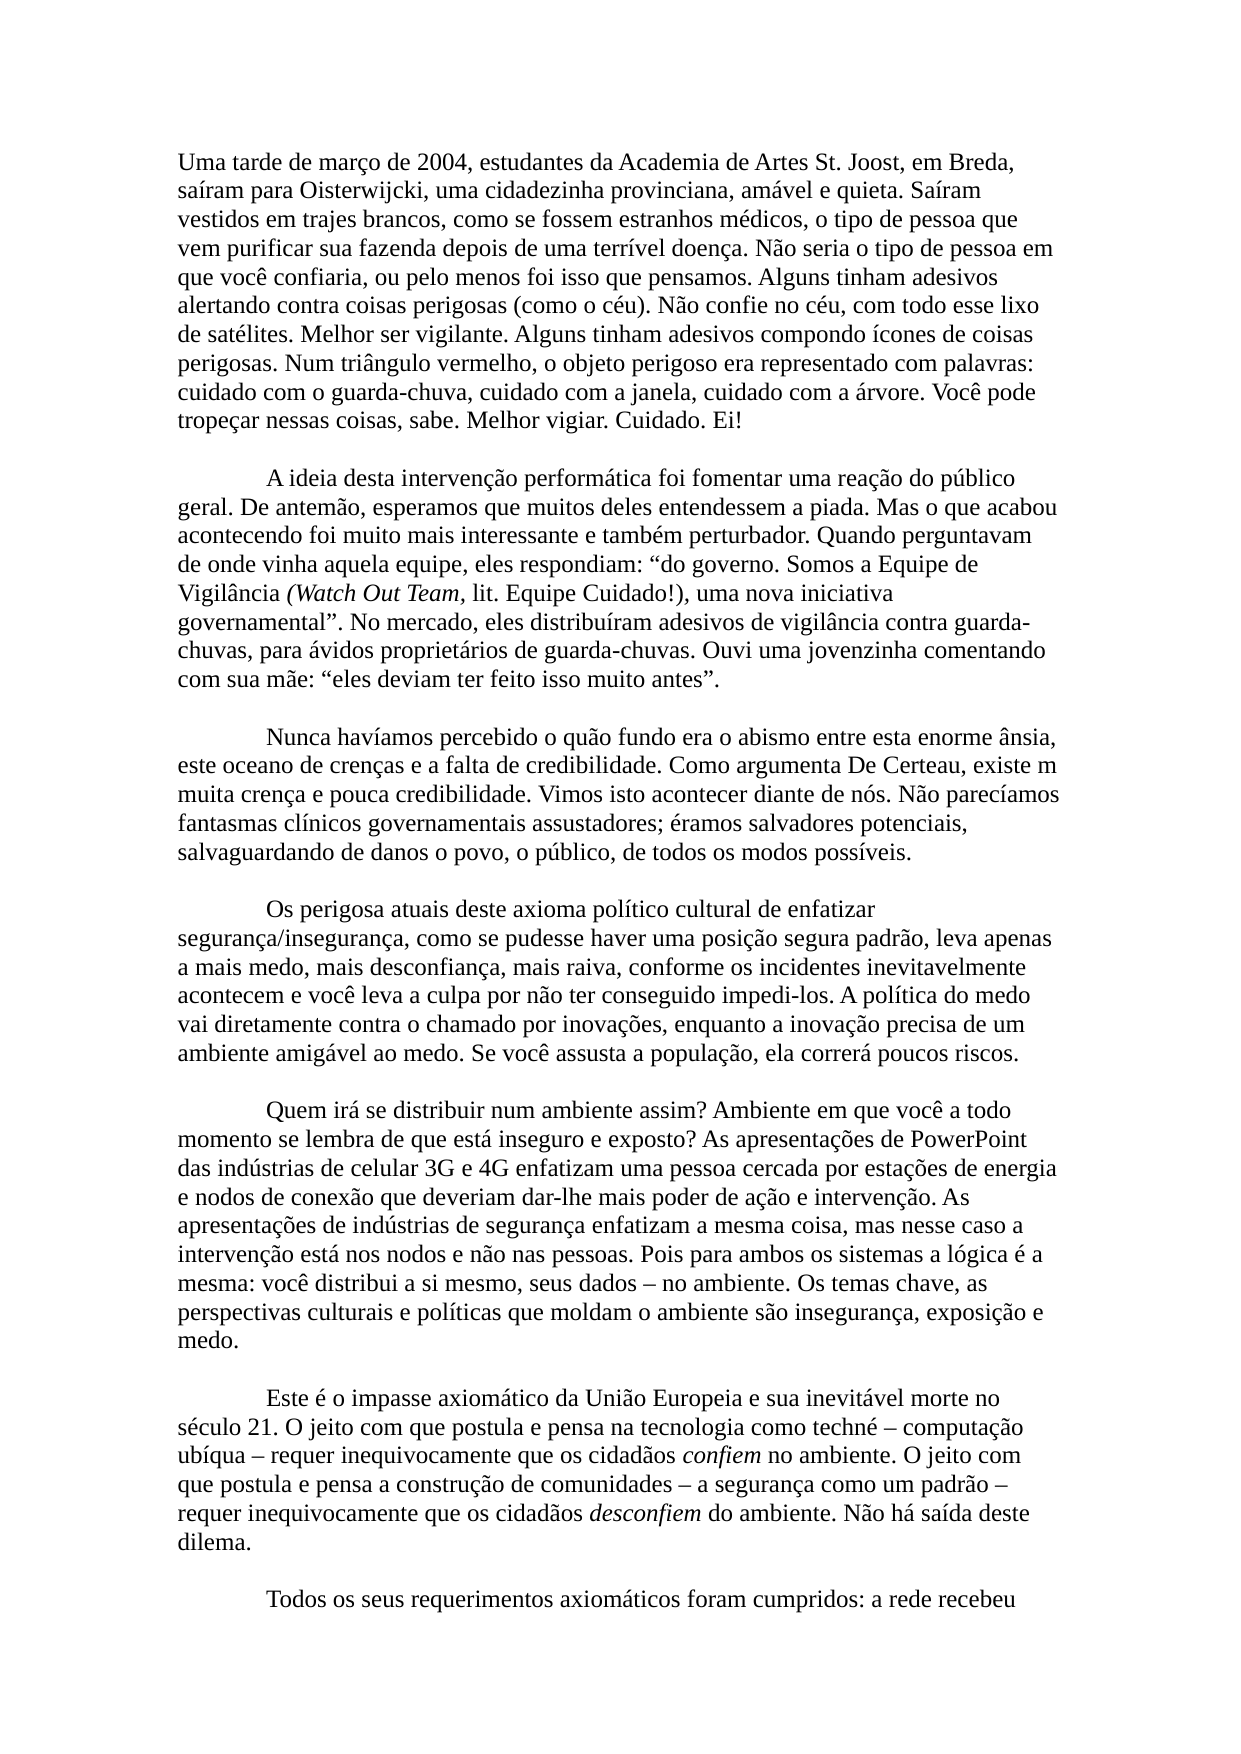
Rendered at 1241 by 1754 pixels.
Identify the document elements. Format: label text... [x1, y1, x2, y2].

text Quem irá se distribuir num ambiente assim? Ambiente em que você a todo momento se lembra de que está inseguro e exposto? As apresentações de PowerPoint das indústrias de celular 3G e 4G enfatizam uma pessoa cercada por estações de energia e nodos de conexão que deveriam dar-lhe mais poder de ação e intervenção. As apresentações de indústrias de segurança enfatizam a mesma coisa, mas nesse caso a intervenção está nos nodos e não nas pessoas. Pois para ambos os sistemas a lógica é a mesma: você distribui a si mesmo, seus dados – no ambiente. Os temas chave, as perspectivas culturais e políticas que moldam o ambiente são insegurança, exposição e medo. [177, 1096, 1061, 1354]
text Os perigosa atuais deste axioma político cultural de enfatizar segurança/insegurança, como se pudesse haver uma posição segura padrão, leva apenas a mais medo, mais desconfiança, mais raiva, conforme os incidentes inevitavelmente acontecem e você leva a culpa por não ter conseguido impedi-los. A política do medo vai diretamente contra o chamado por inovações, enquanto a inovação precisa de um ambiente amigável ao medo. Se você assusta a população, ela correrá poucos riscos. [177, 894, 1061, 1067]
text A ideia desta intervenção performática foi fomentar uma reação do público geral. De antemão, esperamos que muitos deles entendessem a piada. Mas o que acabou acontecendo foi muito mais interessante e também perturbador. Quando perguntavam de onde vinha aquela equipe, eles respondiam: “do governo. Somos a Equipe de Vigilância (Watch Out Team, lit. Equipe Cuidado!), uma nova iniciativa governamental”. No mercado, eles distribuíram adesivos de vigilância contra guarda-chuvas, para ávidos proprietários de guarda-chuvas. Ouvi uma jovenzinha comentando com sua mãe: “eles deviam ter feito isso muito antes”. [177, 463, 1061, 693]
text Este é o impasse axiomático da União Europeia e sua inevitável morte no século 21. O jeito com que postula e pensa na tecnologia como techné – computação ubíqua – requer inequivocamente que os cidadãos confiem no ambiente. O jeito com que postula e pensa a construção de comunidades – a segurança como um padrão – requer inequivocamente que os cidadãos desconfiem do ambiente. Não há saída deste dilema. [177, 1383, 1061, 1556]
text Nunca havíamos percebido o quão fundo era o abismo entre esta enorme ânsia, este oceano de crenças e a falta de credibilidade. Como argumenta De Certeau, existe m muita crença e pouca credibilidade. Vimos isto acontecer diante de nós. Não parecíamos fantasmas clínicos governamentais assustadores; éramos salvadores potenciais, salvaguardando de danos o povo, o público, de todos os modos possíveis. [177, 722, 1061, 866]
text Uma tarde de março de 2004, estudantes da Academia de Artes St. Joost, em Breda, saíram para Oisterwijcki, uma cidadezinha provinciana, amável e quieta. Saíram vestidos em trajes brancos, como se fossem estranhos médicos, o tipo de pessoa que vem purificar sua fazenda depois de uma terrível doença. Não seria o tipo de pessoa em que você confiaria, ou pelo menos foi isso que pensamos. Alguns tinham adesivos alertando contra coisas perigosas (como o céu). Não confie no céu, com todo esse lixo de satélites. Melhor ser vigilante. Alguns tinham adesivos compondo ícones de coisas perigosas. Num triângulo vermelho, o objeto perigoso era representado com palavras: cuidado com o guarda-chuva, cuidado com a janela, cuidado com a árvore. Você pode tropeçar nessas coisas, sabe. Melhor vigiar. Cuidado. Ei! [177, 147, 1061, 434]
text Todos os seus requerimentos axiomáticos foram cumpridos: a rede recebeu [177, 1584, 1061, 1613]
